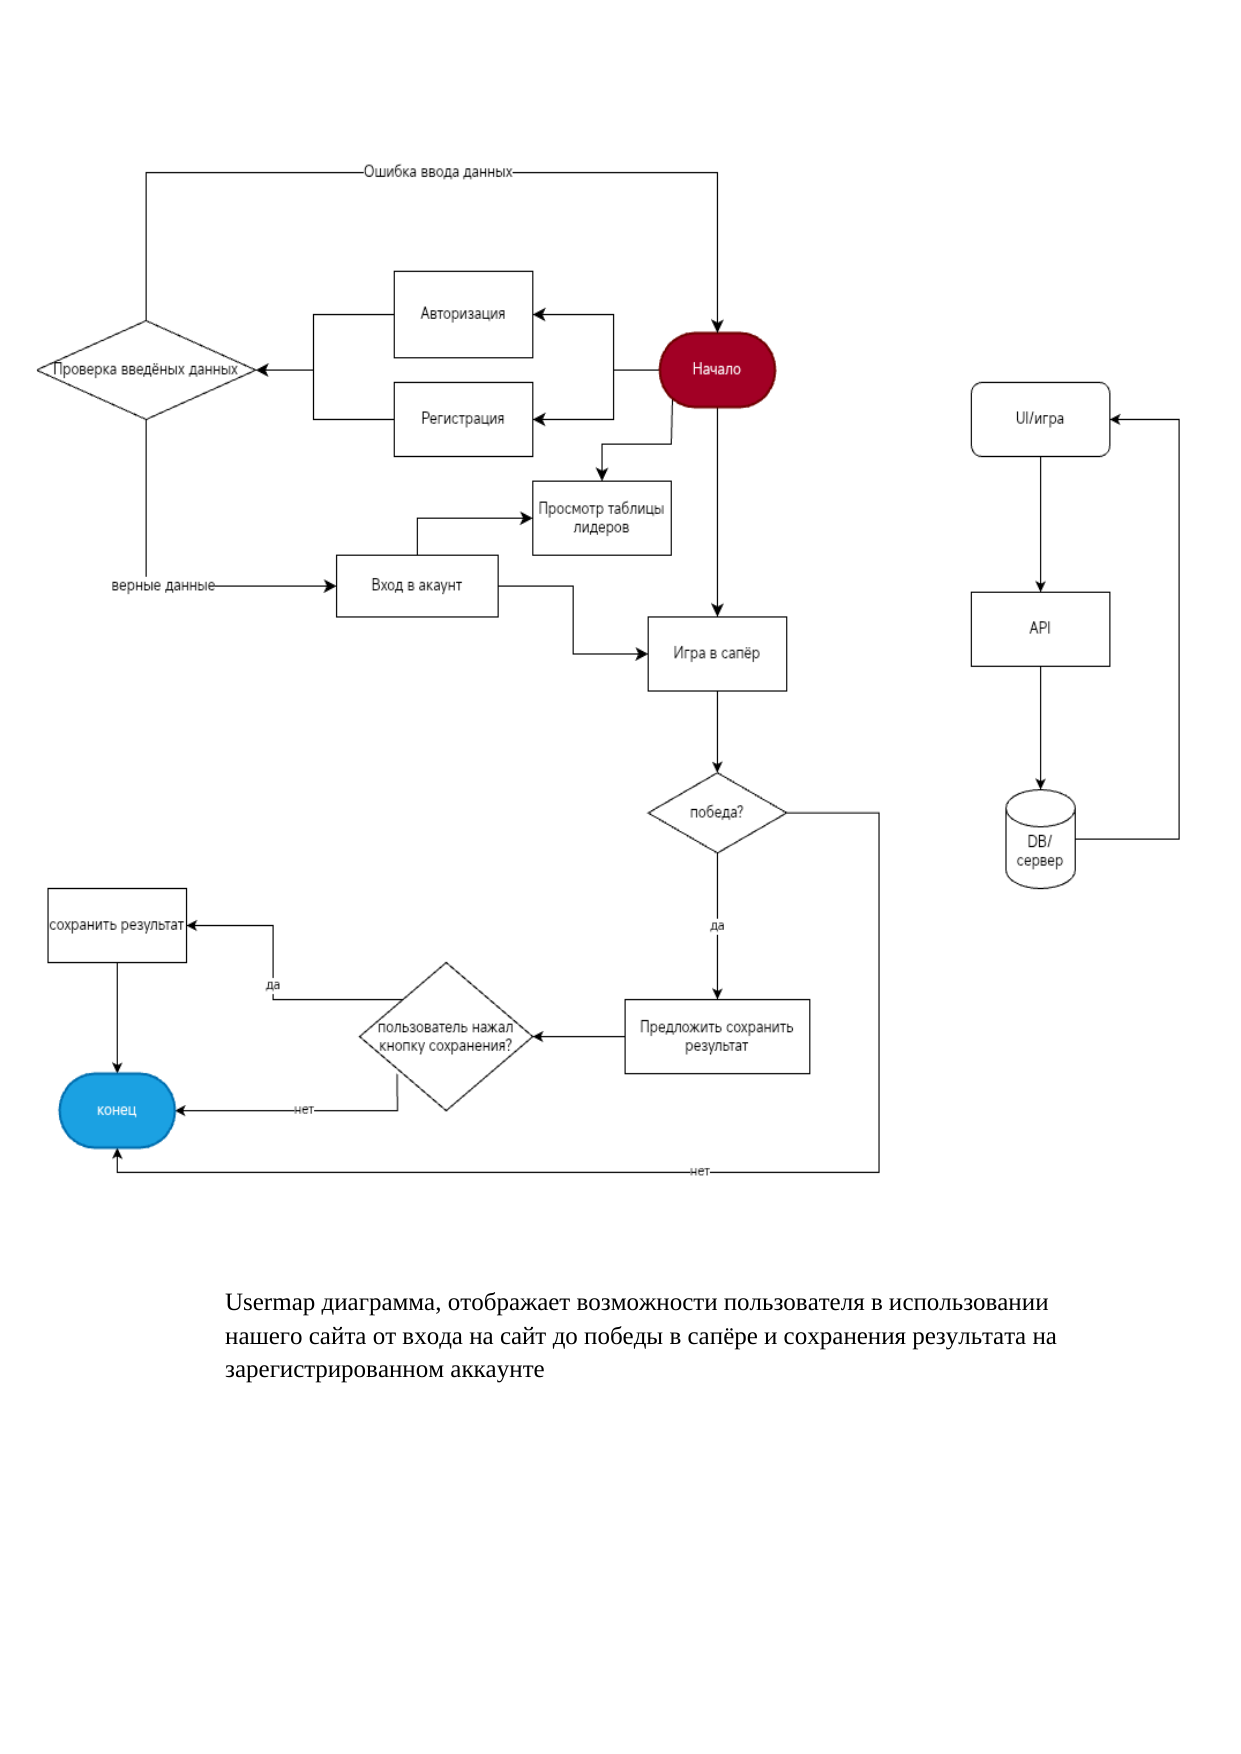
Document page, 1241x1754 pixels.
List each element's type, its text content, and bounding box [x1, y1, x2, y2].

list Usermap диаграмма, отображает возможности пользователя в использовании нашего сайта от входа на сайт до победы в сапёре и сохранения результата на зарегистрированном аккаунте [225, 1183, 1090, 1383]
list [225, 150, 1090, 161]
